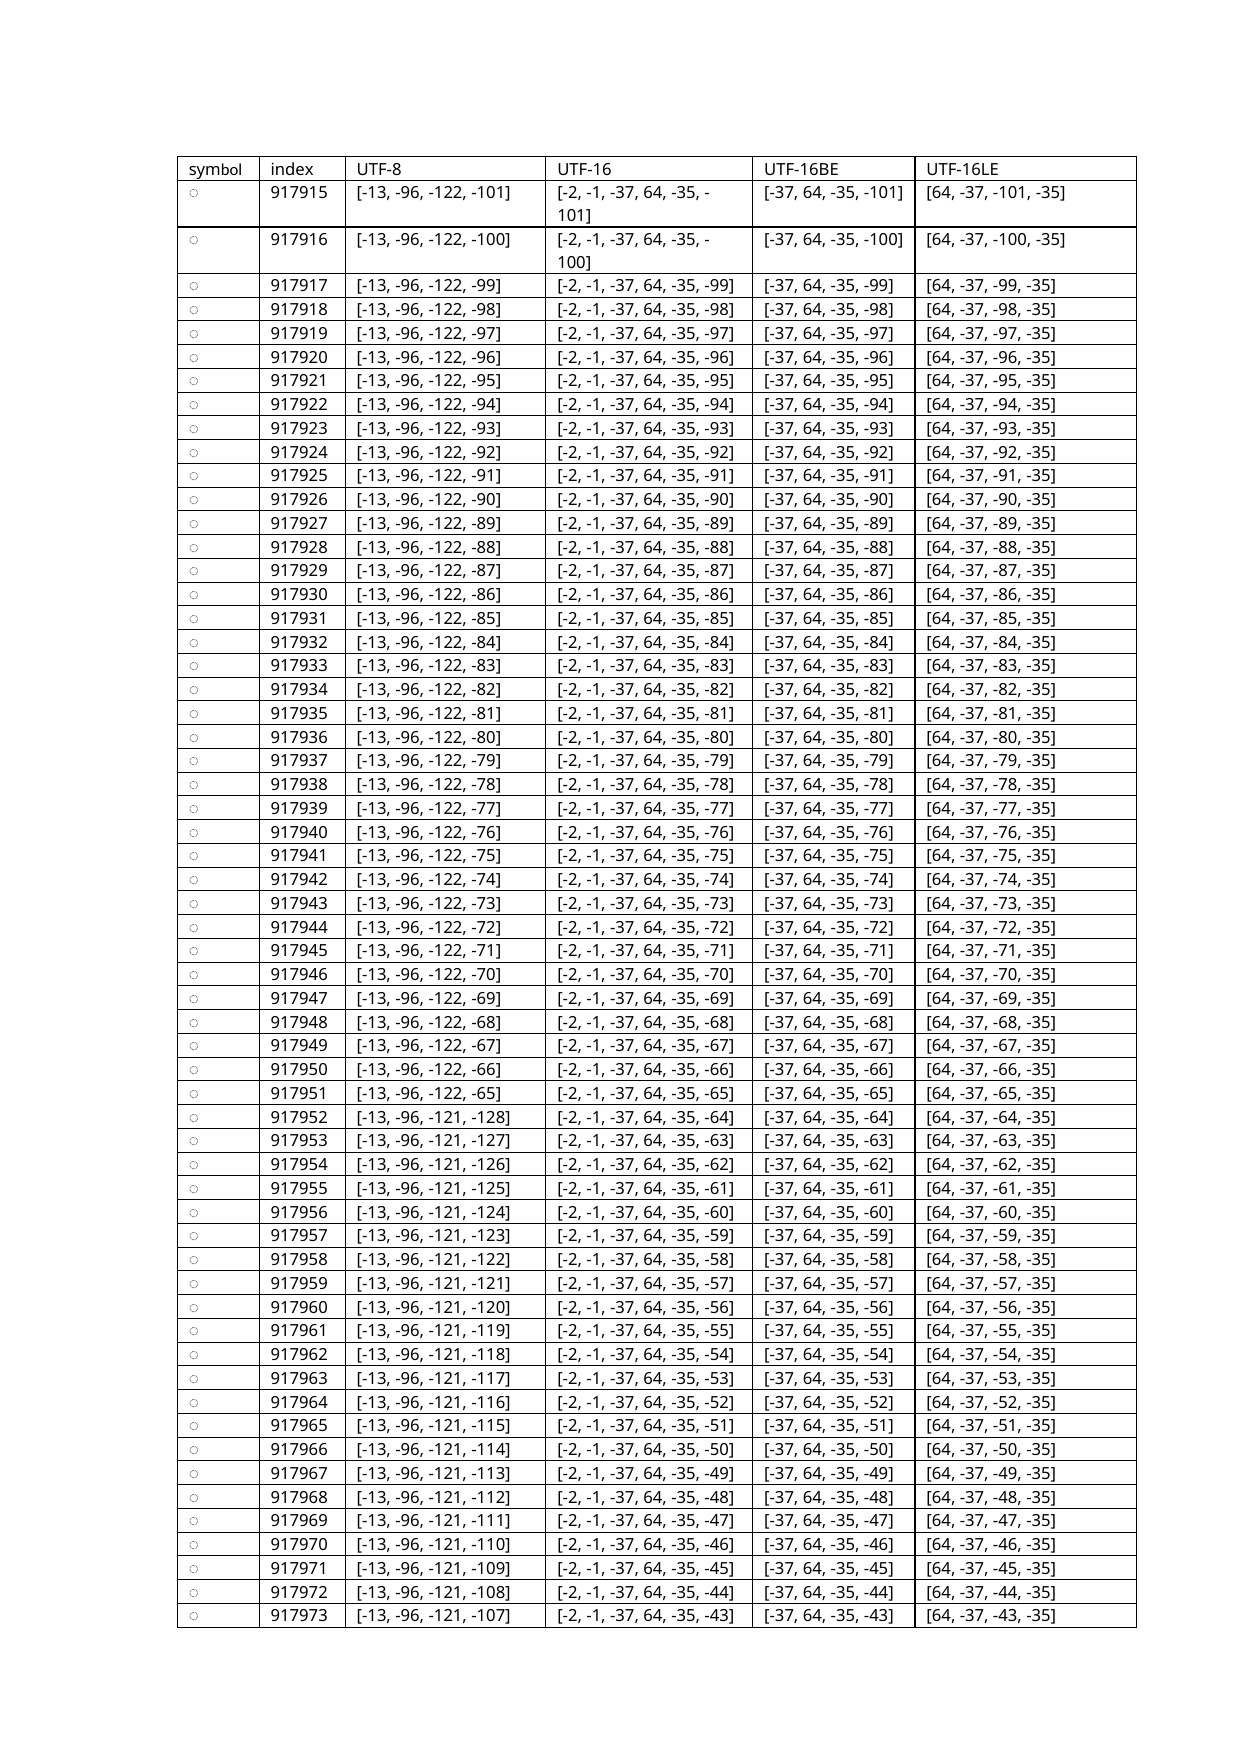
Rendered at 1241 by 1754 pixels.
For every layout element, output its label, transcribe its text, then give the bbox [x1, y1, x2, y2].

table_cell [-13, -96, -122, -90] [346, 488, 545, 510]
table_cell [-2, -1, -37, 64, -35, -83] [546, 654, 752, 677]
table_cell [-13, -96, -121, -120] [346, 1295, 545, 1318]
table_cell [-2, -1, -37, 64, -35, -91] [546, 464, 752, 487]
table_cell [-37, 64, -35, -57] [753, 1271, 914, 1294]
table_cell 917923 [260, 416, 345, 439]
table_cell [-2, -1, -37, 64, -35, -90] [546, 488, 752, 510]
table_cell [64, -37, -99, -35] [916, 274, 1136, 297]
table_cell 󠆢 [178, 393, 259, 415]
table_cell [-13, -96, -122, -79] [346, 749, 545, 772]
table_cell [64, -37, -49, -35] [916, 1461, 1136, 1484]
table_cell [-37, 64, -35, -66] [753, 1058, 914, 1080]
table_cell 󠆰 [178, 725, 259, 748]
table_cell [64, -37, -101, -35] [916, 181, 1136, 226]
table_cell [-13, -96, -122, -74] [346, 868, 545, 890]
table_cell 917928 [260, 535, 345, 558]
table_cell [-2, -1, -37, 64, -35, -70] [546, 963, 752, 985]
table_cell 917948 [260, 1010, 345, 1033]
table_cell 917931 [260, 606, 345, 629]
table_cell [-37, 64, -35, -87] [753, 559, 914, 582]
table_cell [-37, 64, -35, -47] [753, 1509, 914, 1532]
table_cell [64, -37, -58, -35] [916, 1248, 1136, 1270]
table_cell 󠆹 [178, 939, 259, 962]
table_cell [-13, -96, -122, -88] [346, 535, 545, 558]
table_cell 󠆼 [178, 1010, 259, 1033]
table_cell [-13, -96, -122, -94] [346, 393, 545, 415]
table_cell 󠇄 [178, 1200, 259, 1223]
table_cell [-2, -1, -37, 64, -35, -95] [546, 369, 752, 392]
table_cell [-2, -1, -37, 64, -35, -88] [546, 535, 752, 558]
table_cell [-2, -1, -37, 64, -35, -52] [546, 1390, 752, 1413]
table_cell 󠇋 [178, 1366, 259, 1389]
table_cell [-37, 64, -35, -58] [753, 1248, 914, 1270]
table_cell [-37, 64, -35, -64] [753, 1105, 914, 1128]
table_cell [-13, -96, -121, -126] [346, 1153, 545, 1175]
table_cell [64, -37, -96, -35] [916, 345, 1136, 368]
table_cell [64, -37, -90, -35] [916, 488, 1136, 510]
table_cell [-37, 64, -35, -48] [753, 1485, 914, 1508]
table_cell [-37, 64, -35, -43] [753, 1604, 914, 1627]
table_cell [-2, -1, -37, 64, -35, -101] [546, 181, 752, 226]
table_header UTF-8 [346, 157, 545, 180]
table_cell 917926 [260, 488, 345, 510]
table_cell [-2, -1, -37, 64, -35, -47] [546, 1509, 752, 1532]
table_cell [-37, 64, -35, -97] [753, 321, 914, 344]
table_cell [-37, 64, -35, -86] [753, 583, 914, 605]
table_cell [64, -37, -61, -35] [916, 1176, 1136, 1199]
table_cell [-2, -1, -37, 64, -35, -62] [546, 1153, 752, 1175]
table_cell [64, -37, -79, -35] [916, 749, 1136, 772]
table_cell 󠆡 [178, 369, 259, 392]
table_cell [-37, 64, -35, -78] [753, 773, 914, 795]
table_cell 917930 [260, 583, 345, 605]
table_cell 917964 [260, 1390, 345, 1413]
table_cell [64, -37, -93, -35] [916, 416, 1136, 439]
table_cell [64, -37, -74, -35] [916, 868, 1136, 890]
table_cell 󠆨 [178, 535, 259, 558]
table_cell 917933 [260, 654, 345, 677]
table_cell [-13, -96, -122, -80] [346, 725, 545, 748]
table_cell [-2, -1, -37, 64, -35, -48] [546, 1485, 752, 1508]
table_cell 󠇉 [178, 1319, 259, 1342]
table_cell [-13, -96, -122, -65] [346, 1081, 545, 1104]
table_cell [-13, -96, -121, -107] [346, 1604, 545, 1627]
table_cell 917956 [260, 1200, 345, 1223]
table_cell 󠇑 [178, 1509, 259, 1532]
table_cell [-2, -1, -37, 64, -35, -81] [546, 701, 752, 724]
table_cell 󠆟 [178, 321, 259, 344]
table_cell 󠇕 [178, 1604, 259, 1627]
table_cell 917938 [260, 773, 345, 795]
table_cell 917970 [260, 1533, 345, 1555]
table_cell [-13, -96, -121, -117] [346, 1366, 545, 1389]
table_cell [64, -37, -64, -35] [916, 1105, 1136, 1128]
table_cell 917918 [260, 298, 345, 320]
table_cell 917950 [260, 1058, 345, 1080]
table_cell [-13, -96, -122, -96] [346, 345, 545, 368]
table_cell [-13, -96, -122, -87] [346, 559, 545, 582]
table_cell 󠆛 [178, 181, 259, 226]
table_cell [64, -37, -51, -35] [916, 1414, 1136, 1437]
table_cell [64, -37, -65, -35] [916, 1081, 1136, 1104]
table_cell [64, -37, -69, -35] [916, 986, 1136, 1009]
table_cell [-2, -1, -37, 64, -35, -53] [546, 1366, 752, 1389]
table_cell [-37, 64, -35, -45] [753, 1556, 914, 1579]
table_cell [-13, -96, -122, -69] [346, 986, 545, 1009]
table_cell [-37, 64, -35, -77] [753, 796, 914, 819]
table_cell [-13, -96, -121, -125] [346, 1176, 545, 1199]
table_cell [64, -37, -80, -35] [916, 725, 1136, 748]
table_header UTF-16 [546, 157, 752, 180]
table_cell [-13, -96, -121, -109] [346, 1556, 545, 1579]
table_cell [-37, 64, -35, -55] [753, 1319, 914, 1342]
table_cell 917951 [260, 1081, 345, 1104]
table_cell [-37, 64, -35, -89] [753, 511, 914, 534]
table_cell [-2, -1, -37, 64, -35, -78] [546, 773, 752, 795]
table_cell [64, -37, -63, -35] [916, 1129, 1136, 1152]
table_cell [64, -37, -95, -35] [916, 369, 1136, 392]
table_cell [-2, -1, -37, 64, -35, -60] [546, 1200, 752, 1223]
table_header symbol [178, 157, 259, 180]
table_cell 917934 [260, 678, 345, 700]
table_cell [-13, -96, -122, -81] [346, 701, 545, 724]
table_cell 󠆳 [178, 796, 259, 819]
table_cell [64, -37, -70, -35] [916, 963, 1136, 985]
table_cell 917968 [260, 1485, 345, 1508]
table_cell [-37, 64, -35, -90] [753, 488, 914, 510]
table_cell [-2, -1, -37, 64, -35, -98] [546, 298, 752, 320]
table_cell [64, -37, -100, -35] [916, 228, 1136, 273]
table_cell 󠇀 [178, 1105, 259, 1128]
table_cell [64, -37, -48, -35] [916, 1485, 1136, 1508]
table_cell 917942 [260, 868, 345, 890]
table_cell [64, -37, -57, -35] [916, 1271, 1136, 1294]
table_cell [-13, -96, -121, -113] [346, 1461, 545, 1484]
table_cell [-2, -1, -37, 64, -35, -85] [546, 606, 752, 629]
table_cell [64, -37, -50, -35] [916, 1438, 1136, 1460]
table_cell [-37, 64, -35, -79] [753, 749, 914, 772]
table_cell 󠇏 [178, 1461, 259, 1484]
table_cell [64, -37, -91, -35] [916, 464, 1136, 487]
table_cell [-37, 64, -35, -44] [753, 1580, 914, 1603]
table_cell [-37, 64, -35, -95] [753, 369, 914, 392]
table_cell 917925 [260, 464, 345, 487]
table_cell 󠆫 [178, 606, 259, 629]
table_cell 󠆞 [178, 298, 259, 320]
table_cell [-13, -96, -121, -108] [346, 1580, 545, 1603]
table_cell [-2, -1, -37, 64, -35, -84] [546, 630, 752, 653]
table_header UTF-16BE [753, 157, 914, 180]
table_cell [-13, -96, -121, -124] [346, 1200, 545, 1223]
table_cell [-37, 64, -35, -59] [753, 1224, 914, 1247]
table_cell [-13, -96, -122, -86] [346, 583, 545, 605]
table_cell [-13, -96, -122, -99] [346, 274, 545, 297]
table_cell [-37, 64, -35, -85] [753, 606, 914, 629]
table_cell 917960 [260, 1295, 345, 1318]
table_cell 󠆶 [178, 868, 259, 890]
table_cell [-13, -96, -122, -66] [346, 1058, 545, 1080]
table_cell [-37, 64, -35, -101] [753, 181, 914, 226]
table_cell [-13, -96, -122, -83] [346, 654, 545, 677]
table_cell 917969 [260, 1509, 345, 1532]
table_cell [-2, -1, -37, 64, -35, -57] [546, 1271, 752, 1294]
table_cell 917953 [260, 1129, 345, 1152]
table_cell [-13, -96, -122, -92] [346, 440, 545, 463]
table_cell 917961 [260, 1319, 345, 1342]
table_cell [-37, 64, -35, -68] [753, 1010, 914, 1033]
table_cell 󠇅 [178, 1224, 259, 1247]
table_cell 󠆽 [178, 1034, 259, 1057]
table_cell [-37, 64, -35, -94] [753, 393, 914, 415]
table_cell 󠇐 [178, 1485, 259, 1508]
table_cell [-2, -1, -37, 64, -35, -54] [546, 1343, 752, 1365]
table_cell 󠆥 [178, 464, 259, 487]
table_cell [-37, 64, -35, -62] [753, 1153, 914, 1175]
table_cell [-13, -96, -122, -71] [346, 939, 545, 962]
table_cell [64, -37, -67, -35] [916, 1034, 1136, 1057]
table_cell 917963 [260, 1366, 345, 1389]
table_cell [64, -37, -52, -35] [916, 1390, 1136, 1413]
table_cell [-2, -1, -37, 64, -35, -97] [546, 321, 752, 344]
table_cell [-37, 64, -35, -93] [753, 416, 914, 439]
table_cell 917915 [260, 181, 345, 226]
table_cell [-37, 64, -35, -84] [753, 630, 914, 653]
table_cell [-37, 64, -35, -75] [753, 844, 914, 867]
table_cell 󠇔 [178, 1580, 259, 1603]
table_cell 917939 [260, 796, 345, 819]
table_cell [-2, -1, -37, 64, -35, -73] [546, 891, 752, 914]
table_cell [-2, -1, -37, 64, -35, -99] [546, 274, 752, 297]
table_cell 󠆸 [178, 915, 259, 938]
table_cell 917944 [260, 915, 345, 938]
table_cell 󠇁 [178, 1129, 259, 1152]
table_cell 917955 [260, 1176, 345, 1199]
table_cell 917973 [260, 1604, 345, 1627]
table_cell [-2, -1, -37, 64, -35, -89] [546, 511, 752, 534]
table_cell [-2, -1, -37, 64, -35, -92] [546, 440, 752, 463]
table_cell [64, -37, -66, -35] [916, 1058, 1136, 1080]
table_cell [64, -37, -59, -35] [916, 1224, 1136, 1247]
table_cell 󠆣 [178, 416, 259, 439]
table_cell [64, -37, -78, -35] [916, 773, 1136, 795]
table_cell [-13, -96, -122, -97] [346, 321, 545, 344]
table_cell [-13, -96, -121, -123] [346, 1224, 545, 1247]
table_cell 󠇒 [178, 1533, 259, 1555]
table_cell [-13, -96, -122, -85] [346, 606, 545, 629]
table_cell [-13, -96, -122, -73] [346, 891, 545, 914]
table_cell [-2, -1, -37, 64, -35, -63] [546, 1129, 752, 1152]
table_cell [-37, 64, -35, -73] [753, 891, 914, 914]
table_cell [-37, 64, -35, -49] [753, 1461, 914, 1484]
table_cell [-2, -1, -37, 64, -35, -96] [546, 345, 752, 368]
table_cell 󠆲 [178, 773, 259, 795]
table_cell [-37, 64, -35, -65] [753, 1081, 914, 1104]
table_cell [-37, 64, -35, -83] [753, 654, 914, 677]
table_cell [-37, 64, -35, -74] [753, 868, 914, 890]
table_cell [-37, 64, -35, -92] [753, 440, 914, 463]
table_header UTF-16LE [916, 157, 1136, 180]
table_cell 󠇇 [178, 1271, 259, 1294]
table_cell 󠇂 [178, 1153, 259, 1175]
table_cell [64, -37, -46, -35] [916, 1533, 1136, 1555]
table_cell 917972 [260, 1580, 345, 1603]
table_cell [64, -37, -55, -35] [916, 1319, 1136, 1342]
table_cell [-2, -1, -37, 64, -35, -56] [546, 1295, 752, 1318]
table_cell [-13, -96, -122, -84] [346, 630, 545, 653]
table_cell [64, -37, -88, -35] [916, 535, 1136, 558]
table_cell 917958 [260, 1248, 345, 1270]
table_cell [64, -37, -92, -35] [916, 440, 1136, 463]
table_cell 917936 [260, 725, 345, 748]
table_cell 󠆿 [178, 1081, 259, 1104]
table_cell [64, -37, -68, -35] [916, 1010, 1136, 1033]
table_cell [-13, -96, -121, -110] [346, 1533, 545, 1555]
table_cell [-13, -96, -121, -116] [346, 1390, 545, 1413]
table_cell [-13, -96, -122, -67] [346, 1034, 545, 1057]
table_cell [-13, -96, -121, -121] [346, 1271, 545, 1294]
table_cell 917935 [260, 701, 345, 724]
table_cell [-2, -1, -37, 64, -35, -75] [546, 844, 752, 867]
table_cell [64, -37, -85, -35] [916, 606, 1136, 629]
table_cell [64, -37, -82, -35] [916, 678, 1136, 700]
table_cell 917927 [260, 511, 345, 534]
table_cell [64, -37, -56, -35] [916, 1295, 1136, 1318]
table_cell [-2, -1, -37, 64, -35, -45] [546, 1556, 752, 1579]
table_cell [-37, 64, -35, -82] [753, 678, 914, 700]
table_cell [-37, 64, -35, -81] [753, 701, 914, 724]
table_cell [-2, -1, -37, 64, -35, -66] [546, 1058, 752, 1080]
table_cell [-13, -96, -121, -122] [346, 1248, 545, 1270]
table_cell [-2, -1, -37, 64, -35, -44] [546, 1580, 752, 1603]
table_cell 917924 [260, 440, 345, 463]
table_cell [-2, -1, -37, 64, -35, -61] [546, 1176, 752, 1199]
table_cell [-13, -96, -122, -82] [346, 678, 545, 700]
table_cell [-13, -96, -122, -75] [346, 844, 545, 867]
table_cell 󠆠 [178, 345, 259, 368]
table_cell [-2, -1, -37, 64, -35, -80] [546, 725, 752, 748]
table_cell [-13, -96, -122, -95] [346, 369, 545, 392]
table_cell [-37, 64, -35, -71] [753, 939, 914, 962]
table_cell 󠇃 [178, 1176, 259, 1199]
table_header index [260, 157, 345, 180]
table_cell [-2, -1, -37, 64, -35, -58] [546, 1248, 752, 1270]
table_cell [-2, -1, -37, 64, -35, -79] [546, 749, 752, 772]
table_cell [-2, -1, -37, 64, -35, -49] [546, 1461, 752, 1484]
table_cell [-37, 64, -35, -56] [753, 1295, 914, 1318]
table_cell [64, -37, -47, -35] [916, 1509, 1136, 1532]
table_cell [64, -37, -43, -35] [916, 1604, 1136, 1627]
table_cell 917943 [260, 891, 345, 914]
table_cell 917917 [260, 274, 345, 297]
table_cell [64, -37, -89, -35] [916, 511, 1136, 534]
table_cell [-37, 64, -35, -67] [753, 1034, 914, 1057]
table_cell [-37, 64, -35, -70] [753, 963, 914, 985]
table_cell [-37, 64, -35, -91] [753, 464, 914, 487]
table_cell [64, -37, -86, -35] [916, 583, 1136, 605]
table_cell 917954 [260, 1153, 345, 1175]
table_cell [-2, -1, -37, 64, -35, -86] [546, 583, 752, 605]
table_cell 󠆷 [178, 891, 259, 914]
table_cell 󠇍 [178, 1414, 259, 1437]
table_cell 󠆩 [178, 559, 259, 582]
table_cell [-2, -1, -37, 64, -35, -72] [546, 915, 752, 938]
table_cell [64, -37, -77, -35] [916, 796, 1136, 819]
table_cell [-13, -96, -121, -112] [346, 1485, 545, 1508]
table_cell [-13, -96, -122, -98] [346, 298, 545, 320]
table_cell [-2, -1, -37, 64, -35, -87] [546, 559, 752, 582]
table_cell [-13, -96, -121, -114] [346, 1438, 545, 1460]
table_cell [-13, -96, -121, -118] [346, 1343, 545, 1365]
table_cell [-37, 64, -35, -88] [753, 535, 914, 558]
table_cell [-37, 64, -35, -63] [753, 1129, 914, 1152]
table_cell [64, -37, -53, -35] [916, 1366, 1136, 1389]
table_cell [64, -37, -75, -35] [916, 844, 1136, 867]
table_cell 917916 [260, 228, 345, 273]
table_cell [-37, 64, -35, -51] [753, 1414, 914, 1437]
table_cell 917940 [260, 820, 345, 843]
table_cell [-2, -1, -37, 64, -35, -51] [546, 1414, 752, 1437]
table_cell 917959 [260, 1271, 345, 1294]
table_cell [-37, 64, -35, -50] [753, 1438, 914, 1460]
table_cell 󠆾 [178, 1058, 259, 1080]
table_cell 917962 [260, 1343, 345, 1365]
table_cell 󠇈 [178, 1295, 259, 1318]
table_cell 󠇆 [178, 1248, 259, 1270]
table_cell [64, -37, -45, -35] [916, 1556, 1136, 1579]
table_cell [64, -37, -81, -35] [916, 701, 1136, 724]
table_cell [64, -37, -62, -35] [916, 1153, 1136, 1175]
table_cell [-37, 64, -35, -80] [753, 725, 914, 748]
table_cell [-2, -1, -37, 64, -35, -59] [546, 1224, 752, 1247]
table_cell [-13, -96, -122, -70] [346, 963, 545, 985]
table_cell [-37, 64, -35, -100] [753, 228, 914, 273]
table_cell [-13, -96, -121, -128] [346, 1105, 545, 1128]
table_cell [-37, 64, -35, -99] [753, 274, 914, 297]
table_cell 917957 [260, 1224, 345, 1247]
table_cell [-2, -1, -37, 64, -35, -71] [546, 939, 752, 962]
table_cell 917946 [260, 963, 345, 985]
table_cell [-37, 64, -35, -96] [753, 345, 914, 368]
table_cell [-2, -1, -37, 64, -35, -69] [546, 986, 752, 1009]
table_cell 917952 [260, 1105, 345, 1128]
table_cell 󠇓 [178, 1556, 259, 1579]
table_cell 󠆤 [178, 440, 259, 463]
table_cell [-2, -1, -37, 64, -35, -76] [546, 820, 752, 843]
table_cell 917971 [260, 1556, 345, 1579]
table_cell 917921 [260, 369, 345, 392]
table_cell [64, -37, -71, -35] [916, 939, 1136, 962]
table_cell [-13, -96, -122, -93] [346, 416, 545, 439]
table_cell 917937 [260, 749, 345, 772]
table_cell [-13, -96, -122, -77] [346, 796, 545, 819]
table_cell [64, -37, -73, -35] [916, 891, 1136, 914]
table_cell [64, -37, -87, -35] [916, 559, 1136, 582]
table_cell [-13, -96, -122, -76] [346, 820, 545, 843]
table_cell [64, -37, -72, -35] [916, 915, 1136, 938]
table_cell [-37, 64, -35, -52] [753, 1390, 914, 1413]
table_cell [64, -37, -94, -35] [916, 393, 1136, 415]
table_cell 󠆝 [178, 274, 259, 297]
table_cell [-2, -1, -37, 64, -35, -77] [546, 796, 752, 819]
table_cell 917947 [260, 986, 345, 1009]
table_cell [64, -37, -84, -35] [916, 630, 1136, 653]
table_cell [-37, 64, -35, -69] [753, 986, 914, 1009]
table_cell 󠆧 [178, 511, 259, 534]
table_cell [-2, -1, -37, 64, -35, -43] [546, 1604, 752, 1627]
table_cell [-13, -96, -122, -68] [346, 1010, 545, 1033]
table_cell 󠆺 [178, 963, 259, 985]
table_cell [-2, -1, -37, 64, -35, -50] [546, 1438, 752, 1460]
table_cell [-2, -1, -37, 64, -35, -64] [546, 1105, 752, 1128]
table_cell 󠆯 [178, 701, 259, 724]
table_cell 917967 [260, 1461, 345, 1484]
table_cell [-2, -1, -37, 64, -35, -82] [546, 678, 752, 700]
table_cell 󠆪 [178, 583, 259, 605]
table_cell [-2, -1, -37, 64, -35, -74] [546, 868, 752, 890]
table_cell [-37, 64, -35, -54] [753, 1343, 914, 1365]
table_cell [-13, -96, -122, -72] [346, 915, 545, 938]
table_cell 󠆬 [178, 630, 259, 653]
table_cell [-37, 64, -35, -46] [753, 1533, 914, 1555]
table_cell [-13, -96, -121, -127] [346, 1129, 545, 1152]
table_cell 󠆭 [178, 654, 259, 677]
table_cell [-2, -1, -37, 64, -35, -65] [546, 1081, 752, 1104]
table_cell 󠇊 [178, 1343, 259, 1365]
table_cell [-37, 64, -35, -60] [753, 1200, 914, 1223]
table_cell [-13, -96, -121, -119] [346, 1319, 545, 1342]
table_cell [64, -37, -83, -35] [916, 654, 1136, 677]
table_cell 917932 [260, 630, 345, 653]
table_cell 917949 [260, 1034, 345, 1057]
table_cell [-37, 64, -35, -72] [753, 915, 914, 938]
table_cell [-13, -96, -122, -78] [346, 773, 545, 795]
table_cell 917920 [260, 345, 345, 368]
table_cell 󠆴 [178, 820, 259, 843]
table_cell [-37, 64, -35, -53] [753, 1366, 914, 1389]
table_cell [64, -37, -54, -35] [916, 1343, 1136, 1365]
table_cell [-13, -96, -122, -101] [346, 181, 545, 226]
table_cell [-2, -1, -37, 64, -35, -68] [546, 1010, 752, 1033]
table_cell 917965 [260, 1414, 345, 1437]
table_cell 917929 [260, 559, 345, 582]
table_cell 917945 [260, 939, 345, 962]
table_cell 󠆦 [178, 488, 259, 510]
table_cell [64, -37, -44, -35] [916, 1580, 1136, 1603]
table_cell 󠆱 [178, 749, 259, 772]
table_cell [-13, -96, -122, -100] [346, 228, 545, 273]
table_cell 󠇎 [178, 1438, 259, 1460]
table_cell [-37, 64, -35, -98] [753, 298, 914, 320]
table_cell [-37, 64, -35, -76] [753, 820, 914, 843]
table_cell [-13, -96, -121, -115] [346, 1414, 545, 1437]
table_cell 󠆮 [178, 678, 259, 700]
table_cell 󠇌 [178, 1390, 259, 1413]
table_cell [-2, -1, -37, 64, -35, -46] [546, 1533, 752, 1555]
table_cell 917919 [260, 321, 345, 344]
table_cell [64, -37, -97, -35] [916, 321, 1136, 344]
table_cell [64, -37, -98, -35] [916, 298, 1136, 320]
table_cell [-37, 64, -35, -61] [753, 1176, 914, 1199]
table_cell 󠆜 [178, 228, 259, 273]
table_cell [-13, -96, -122, -89] [346, 511, 545, 534]
table_cell [-2, -1, -37, 64, -35, -67] [546, 1034, 752, 1057]
table_cell 917966 [260, 1438, 345, 1460]
table_cell [-13, -96, -122, -91] [346, 464, 545, 487]
table_cell [64, -37, -76, -35] [916, 820, 1136, 843]
table_cell 917941 [260, 844, 345, 867]
table_cell [-2, -1, -37, 64, -35, -93] [546, 416, 752, 439]
table_cell [-2, -1, -37, 64, -35, -100] [546, 228, 752, 273]
table_cell [64, -37, -60, -35] [916, 1200, 1136, 1223]
table_cell [-13, -96, -121, -111] [346, 1509, 545, 1532]
table_cell 󠆵 [178, 844, 259, 867]
table_cell 󠆻 [178, 986, 259, 1009]
table_cell [-2, -1, -37, 64, -35, -55] [546, 1319, 752, 1342]
table_cell 917922 [260, 393, 345, 415]
table_cell [-2, -1, -37, 64, -35, -94] [546, 393, 752, 415]
